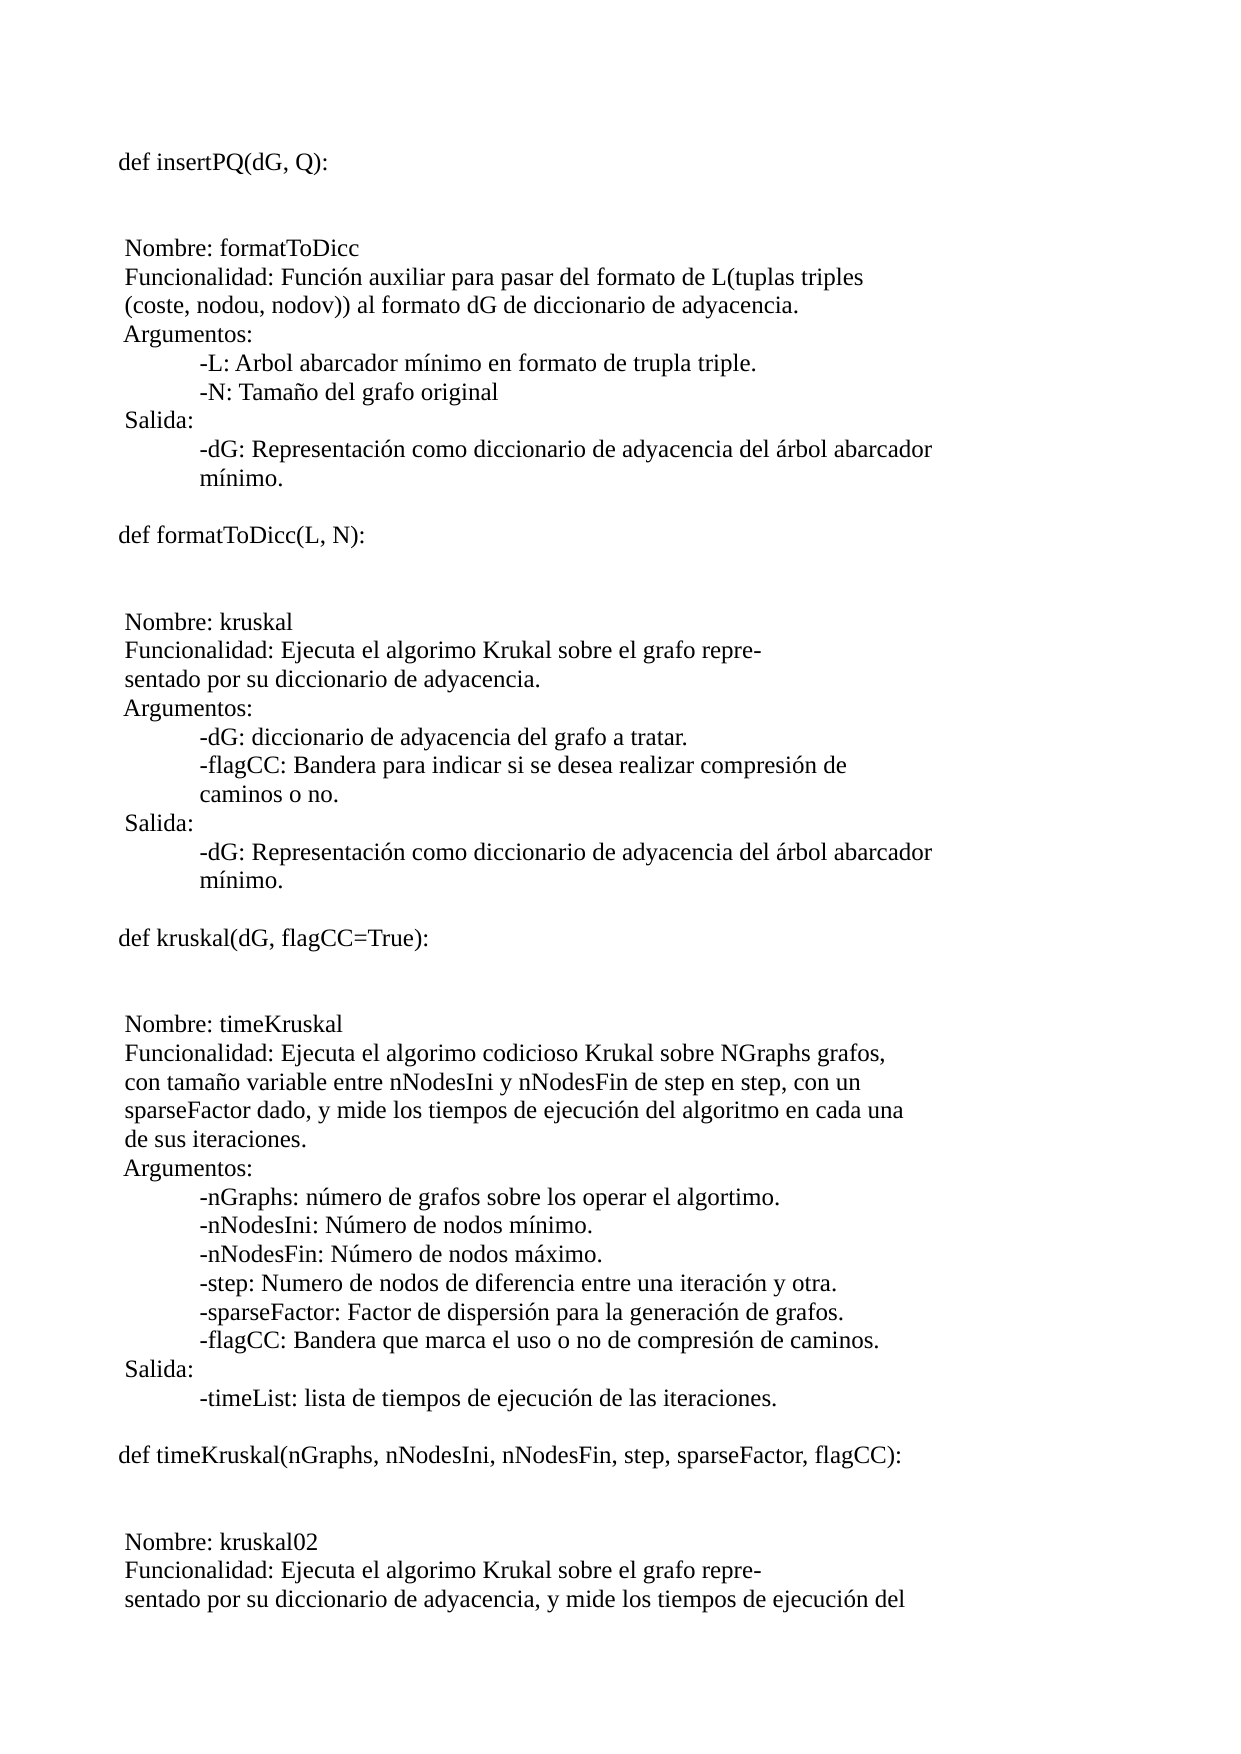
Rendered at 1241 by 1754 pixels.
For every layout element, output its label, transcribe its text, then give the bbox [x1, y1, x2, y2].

text mínimo. [118, 463, 1122, 492]
text (coste, nodou, nodov)) al formato dG de diccionario de adyacencia. [118, 291, 1122, 319]
text -step: Numero de nodos de diferencia entre una iteración y otra. [118, 1268, 1122, 1297]
text def insertPQ(dG, Q): [118, 147, 1122, 176]
text Nombre: formatToDicc [118, 233, 1122, 262]
text -nNodesFin: Número de nodos máximo. [118, 1239, 1122, 1268]
text -L: Arbol abarcador mínimo en formato de trupla triple. [118, 348, 1122, 377]
text -nGraphs: número de grafos sobre los operar el algortimo. [118, 1182, 1122, 1211]
text -dG: Representación como diccionario de adyacencia del árbol abarcador [118, 837, 1122, 866]
text -flagCC: Bandera para indicar si se desea realizar compresión de [118, 751, 1122, 779]
text def formatToDicc(L, N): [118, 521, 1122, 549]
text Argumentos: [118, 1153, 1122, 1182]
text Funcionalidad: Función auxiliar para pasar del formato de L(tuplas triples [118, 262, 1122, 291]
text caminos o no. [118, 779, 1122, 808]
text Salida: [118, 1354, 1122, 1383]
text def kruskal(dG, flagCC=True): [118, 923, 1122, 952]
text sparseFactor dado, y mide los tiempos de ejecución del algoritmo en cada una [118, 1096, 1122, 1124]
text Argumentos: [118, 319, 1122, 348]
text Salida: [118, 406, 1122, 434]
text con tamaño variable entre nNodesIni y nNodesFin de step en step, con un [118, 1067, 1122, 1096]
text Nombre: kruskal [118, 607, 1122, 636]
text -dG: diccionario de adyacencia del grafo a tratar. [118, 722, 1122, 751]
text Argumentos: [118, 693, 1122, 722]
text Funcionalidad: Ejecuta el algorimo Krukal sobre el grafo repre- [118, 1556, 1122, 1584]
text -dG: Representación como diccionario de adyacencia del árbol abarcador [118, 434, 1122, 463]
text mínimo. [118, 866, 1122, 894]
text Nombre: kruskal02 [118, 1527, 1122, 1556]
text -timeList: lista de tiempos de ejecución de las iteraciones. [118, 1383, 1122, 1412]
text -N: Tamaño del grafo original [118, 377, 1122, 406]
text def timeKruskal(nGraphs, nNodesIni, nNodesFin, step, sparseFactor, flagCC): [118, 1441, 1122, 1469]
text sentado por su diccionario de adyacencia. [118, 664, 1122, 693]
text -flagCC: Bandera que marca el uso o no de compresión de caminos. [118, 1326, 1122, 1354]
text Funcionalidad: Ejecuta el algorimo Krukal sobre el grafo repre- [118, 636, 1122, 664]
text -nNodesIni: Número de nodos mínimo. [118, 1211, 1122, 1239]
text Nombre: timeKruskal [118, 1009, 1122, 1038]
text sentado por su diccionario de adyacencia, y mide los tiempos de ejecución del [118, 1584, 1122, 1613]
text Funcionalidad: Ejecuta el algorimo codicioso Krukal sobre NGraphs grafos, [118, 1038, 1122, 1067]
text de sus iteraciones. [118, 1124, 1122, 1153]
text -sparseFactor: Factor de dispersión para la generación de grafos. [118, 1297, 1122, 1326]
text Salida: [118, 808, 1122, 837]
